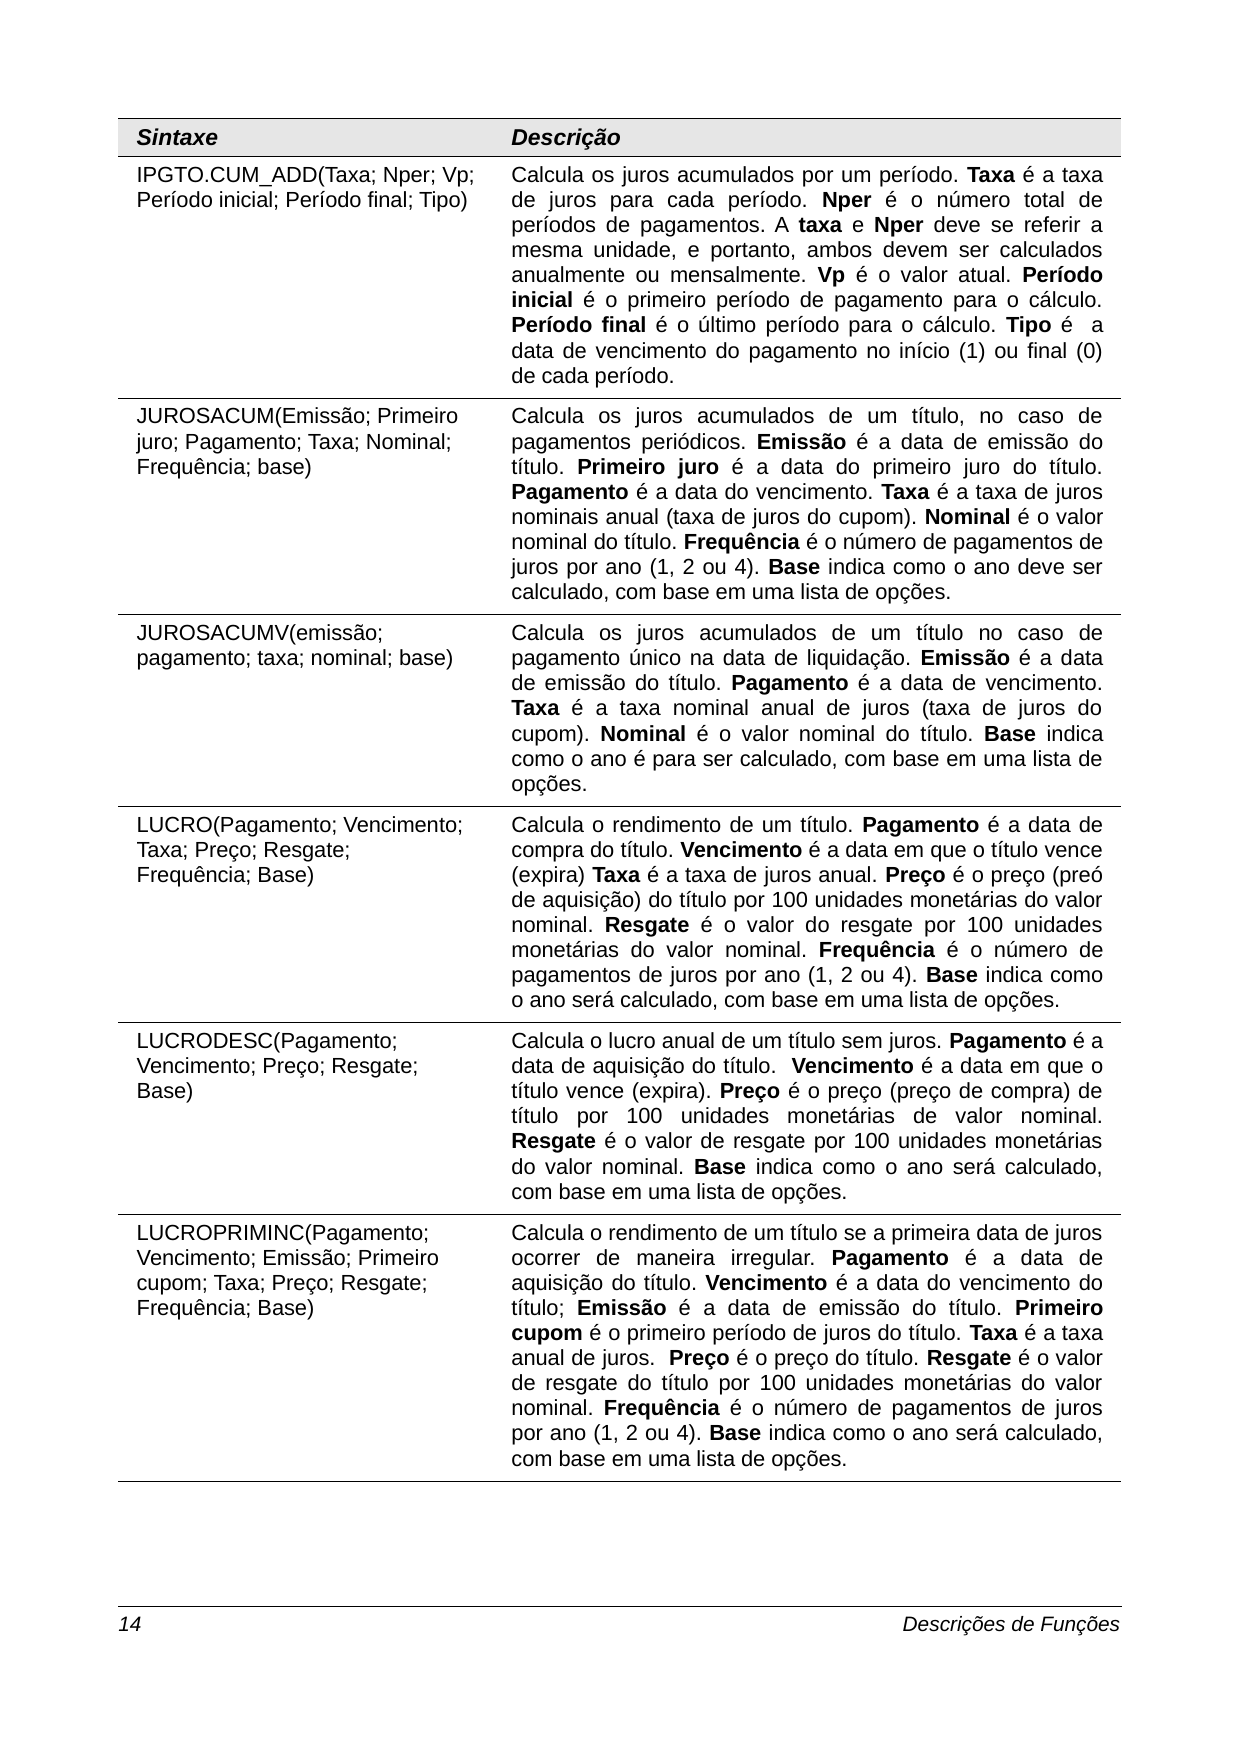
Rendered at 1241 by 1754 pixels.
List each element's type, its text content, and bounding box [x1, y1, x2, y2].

table_cell IPGTO.CUM_ADD(Taxa; Nper; Vp; Período inicial; Período final; Tipo) [118, 157, 493, 398]
table_cell Calcula o rendimento de um título se a primeira data de juros ocorrer de maneira irregular. Pagamento é a data de aquisição do título. Vencimento é a data do vencimento do título; Emissão é a data de emissão do título. Primeiro cupom é o primeiro período de juros do título. Taxa é a taxa anual de juros. Preço é o preço do título. Resgate é o valor de resgate do título por 100 unidades monetárias do valor nominal. Frequência é o número de pagamentos de juros por ano (1, 2 ou 4). Base indica como o ano será calculado, com base em uma lista de opções. [493, 1215, 1121, 1481]
table_cell LUCRODESC(Pagamento; Vencimento; Preço; Resgate; Base) [118, 1023, 493, 1214]
table_cell Calcula os juros acumulados de um título no caso de pagamento único na data de liquidação. Emissão é a data de emissão do título. Pagamento é a data de vencimento. Taxa é a taxa nominal anual de juros (taxa de juros do cupom). Nominal é o valor nominal do título. Base indica como o ano é para ser calculado, com base em uma lista de opções. [493, 615, 1121, 806]
table_cell LUCRO(Pagamento; Vencimento; Taxa; Preço; Resgate; Frequência; Base) [118, 807, 493, 1022]
table_cell Calcula o lucro anual de um título sem juros. Pagamento é a data de aquisição do título. Vencimento é a data em que o título vence (expira). Preço é o preço (preço de compra) de título por 100 unidades monetárias de valor nominal. Resgate é o valor de resgate por 100 unidades monetárias do valor nominal. Base indica como o ano será calculado, com base em uma lista de opções. [493, 1023, 1121, 1214]
table_cell Calcula os juros acumulados de um título, no caso de pagamentos periódicos. Emissão é a data de emissão do título. Primeiro juro é a data do primeiro juro do título. Pagamento é a data do vencimento. Taxa é a taxa de juros nominais anual (taxa de juros do cupom). Nominal é o valor nominal do título. Frequência é o número de pagamentos de juros por ano (1, 2 ou 4). Base indica como o ano deve ser calculado, com base em uma lista de opções. [493, 399, 1121, 614]
table_header Sintaxe [118, 119, 493, 156]
table_cell JUROSACUMV(emissão; pagamento; taxa; nominal; base) [118, 615, 493, 806]
table_cell LUCROPRIMINC(Pagamento; Vencimento; Emissão; Primeiro cupom; Taxa; Preço; Resgate; Frequência; Base) [118, 1215, 493, 1481]
table_header Descrição [493, 119, 1121, 156]
table_cell Calcula o rendimento de um título. Pagamento é a data de compra do título. Vencimento é a data em que o título vence (expira) Taxa é a taxa de juros anual. Preço é o preço (preó de aquisição) do título por 100 unidades monetárias do valor nominal. Resgate é o valor do resgate por 100 unidades monetárias do valor nominal. Frequência é o número de pagamentos de juros por ano (1, 2 ou 4). Base indica como o ano será calculado, com base em uma lista de opções. [493, 807, 1121, 1022]
table_cell Calcula os juros acumulados por um período. Taxa é a taxa de juros para cada período. Nper é o número total de períodos de pagamentos. A taxa e Nper deve se referir a mesma unidade, e portanto, ambos devem ser calculados anualmente ou mensalmente. Vp é o valor atual. Período inicial é o primeiro período de pagamento para o cálculo. Período final é o último período para o cálculo. Tipo é a data de vencimento do pagamento no início (1) ou final (0) de cada período. [493, 157, 1121, 398]
table_cell JUROSACUM(Emissão; Primeiro juro; Pagamento; Taxa; Nominal; Frequência; base) [118, 399, 493, 614]
